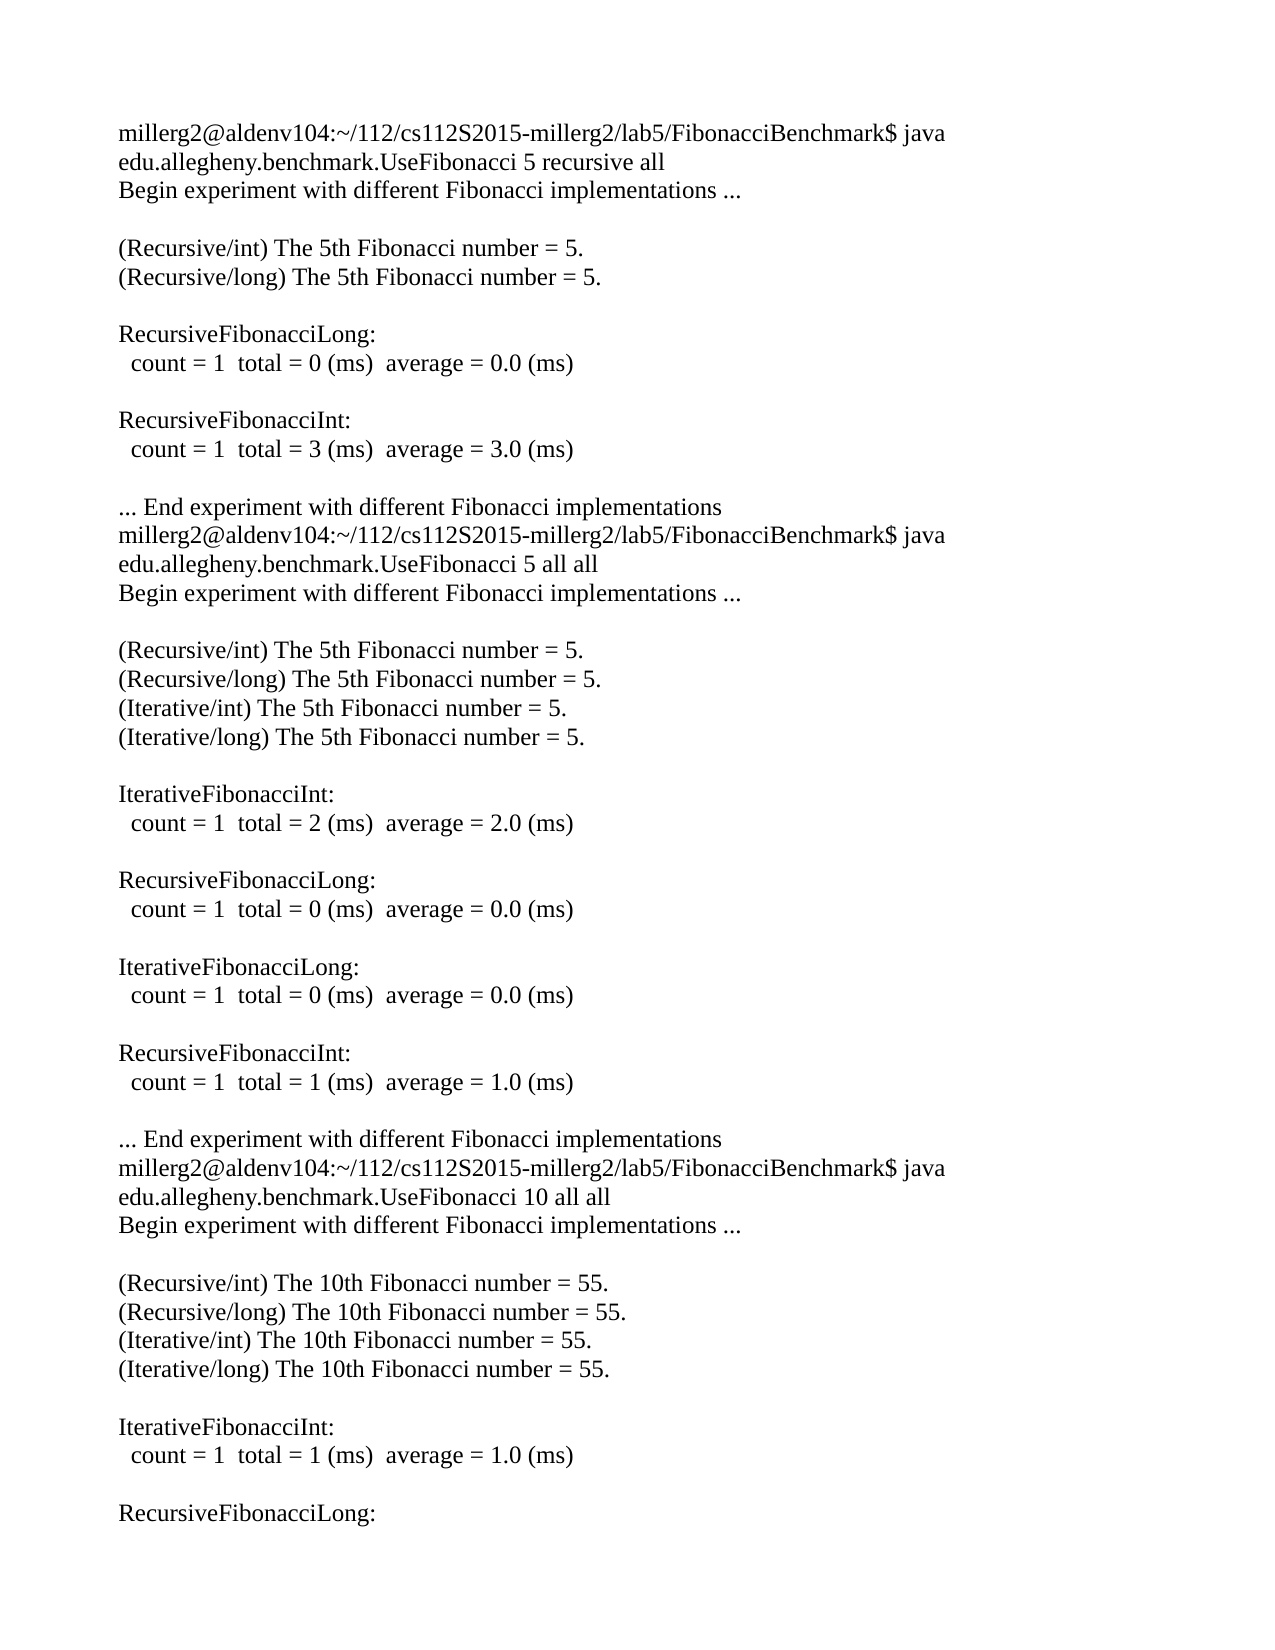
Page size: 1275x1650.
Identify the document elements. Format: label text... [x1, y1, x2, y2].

text count = 1 total = 0 (ms) average = 0.0 (ms) [118, 894, 1157, 923]
text RecursiveFibonacciLong: [118, 319, 1157, 348]
text (Iterative/long) The 10th Fibonacci number = 55. [118, 1354, 1157, 1383]
text count = 1 total = 0 (ms) average = 0.0 (ms) [118, 981, 1157, 1009]
text millerg2@aldenv104:~/112/cs112S2015-millerg2/lab5/FibonacciBenchmark$ java edu.allegheny.benchmark.UseFibonacci 5 recursive all [118, 118, 1157, 176]
text (Recursive/long) The 5th Fibonacci number = 5. [118, 664, 1157, 693]
text Begin experiment with different Fibonacci implementations ... [118, 1211, 1157, 1239]
text (Recursive/long) The 5th Fibonacci number = 5. [118, 262, 1157, 291]
text (Iterative/long) The 5th Fibonacci number = 5. [118, 722, 1157, 751]
text (Recursive/int) The 5th Fibonacci number = 5. [118, 636, 1157, 664]
text (Iterative/int) The 5th Fibonacci number = 5. [118, 693, 1157, 722]
text RecursiveFibonacciInt: [118, 406, 1157, 434]
text RecursiveFibonacciLong: [118, 1498, 1157, 1527]
text (Recursive/int) The 10th Fibonacci number = 55. [118, 1268, 1157, 1297]
text count = 1 total = 1 (ms) average = 1.0 (ms) [118, 1441, 1157, 1469]
text count = 1 total = 2 (ms) average = 2.0 (ms) [118, 808, 1157, 837]
text IterativeFibonacciInt: [118, 1412, 1157, 1441]
text count = 1 total = 0 (ms) average = 0.0 (ms) [118, 348, 1157, 377]
text RecursiveFibonacciInt: [118, 1038, 1157, 1067]
text millerg2@aldenv104:~/112/cs112S2015-millerg2/lab5/FibonacciBenchmark$ java edu.allegheny.benchmark.UseFibonacci 10 all all [118, 1153, 1157, 1211]
text IterativeFibonacciInt: [118, 779, 1157, 808]
text Begin experiment with different Fibonacci implementations ... [118, 176, 1157, 204]
text Begin experiment with different Fibonacci implementations ... [118, 578, 1157, 607]
text ... End experiment with different Fibonacci implementations [118, 492, 1157, 521]
text (Recursive/int) The 5th Fibonacci number = 5. [118, 233, 1157, 262]
text millerg2@aldenv104:~/112/cs112S2015-millerg2/lab5/FibonacciBenchmark$ java edu.allegheny.benchmark.UseFibonacci 5 all all [118, 521, 1157, 578]
text (Recursive/long) The 10th Fibonacci number = 55. [118, 1297, 1157, 1326]
text ... End experiment with different Fibonacci implementations [118, 1124, 1157, 1153]
text RecursiveFibonacciLong: [118, 866, 1157, 894]
text IterativeFibonacciLong: [118, 952, 1157, 981]
text count = 1 total = 1 (ms) average = 1.0 (ms) [118, 1067, 1157, 1096]
text count = 1 total = 3 (ms) average = 3.0 (ms) [118, 434, 1157, 463]
text (Iterative/int) The 10th Fibonacci number = 55. [118, 1326, 1157, 1354]
